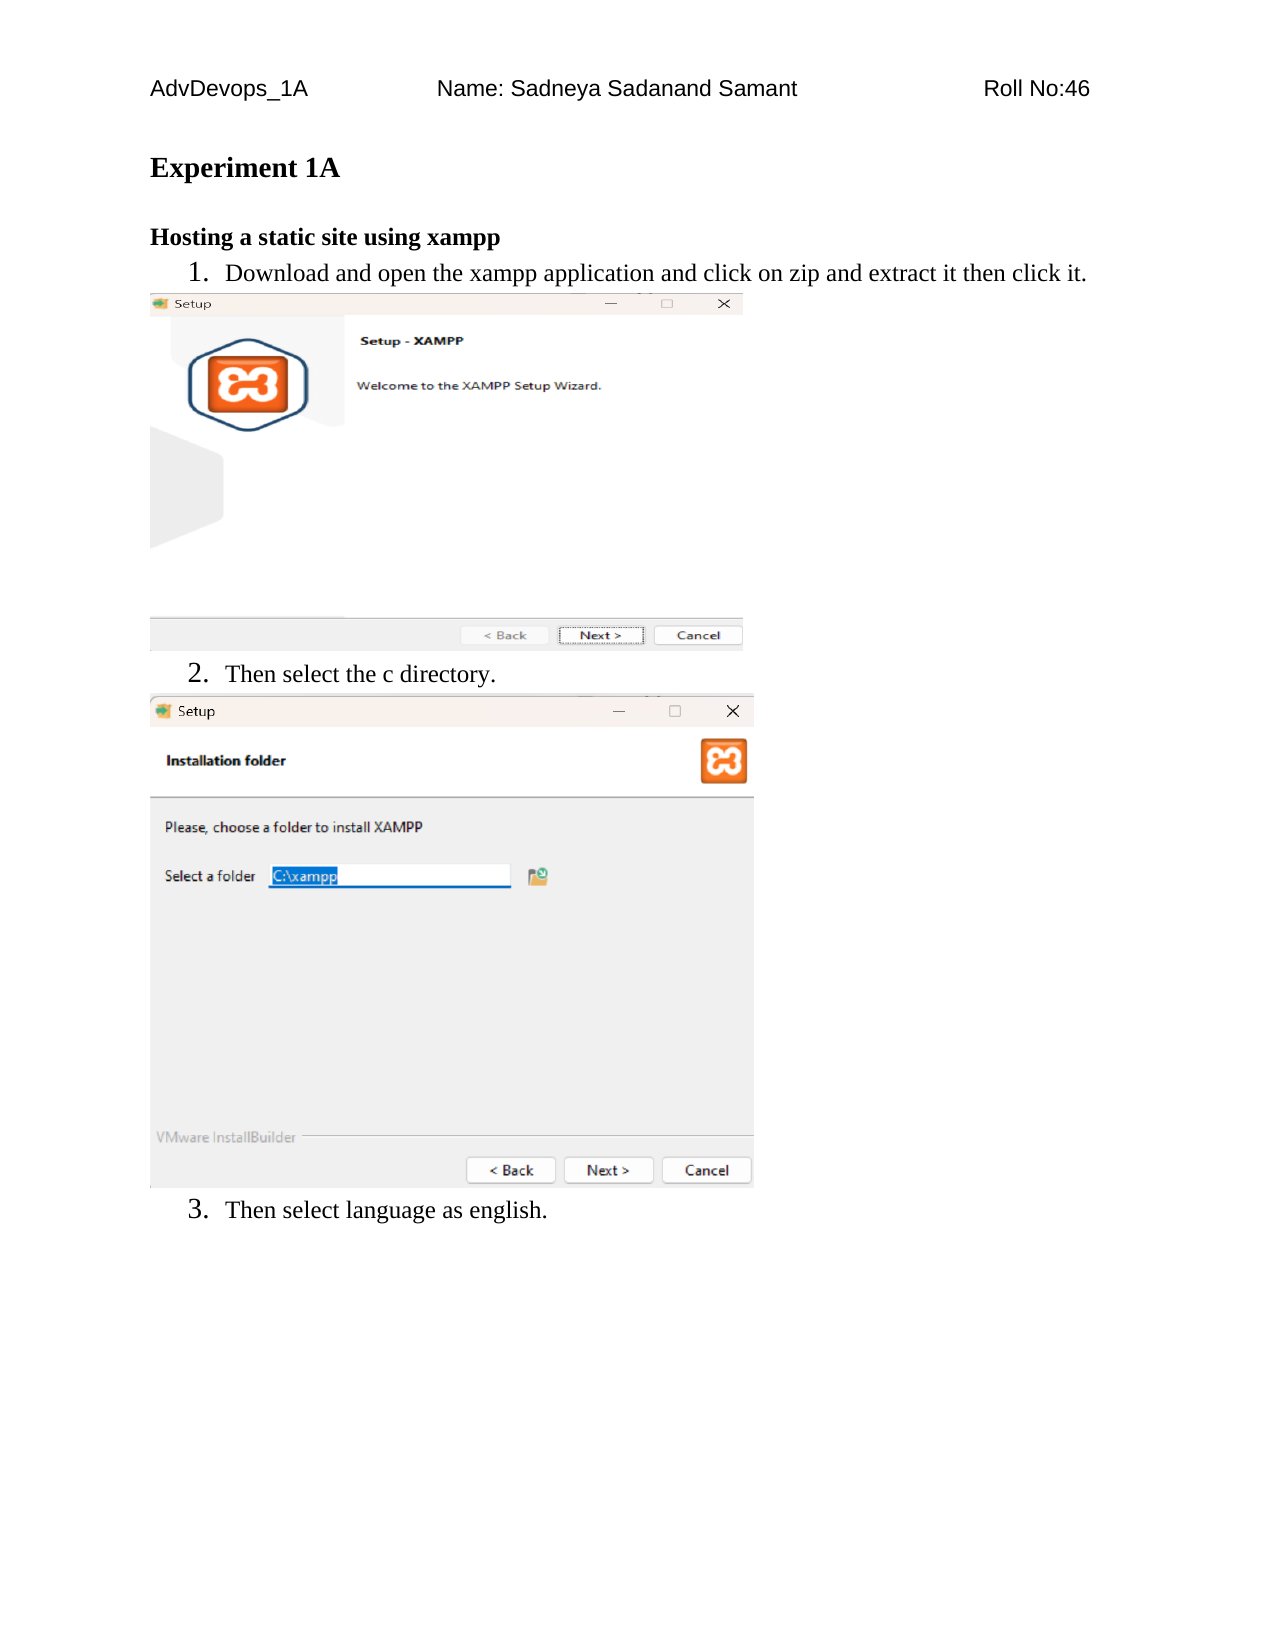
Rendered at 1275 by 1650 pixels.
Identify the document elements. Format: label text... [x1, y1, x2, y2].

list Download and open the xampp application and click on zip and extract it then click it. [187, 254, 1125, 288]
list Then select the c directory. [187, 655, 1125, 688]
text Experiment 1A [150, 150, 1125, 183]
text Hosting a static site using xampp [150, 222, 1125, 250]
list Then select language as english. [187, 1191, 1125, 1224]
